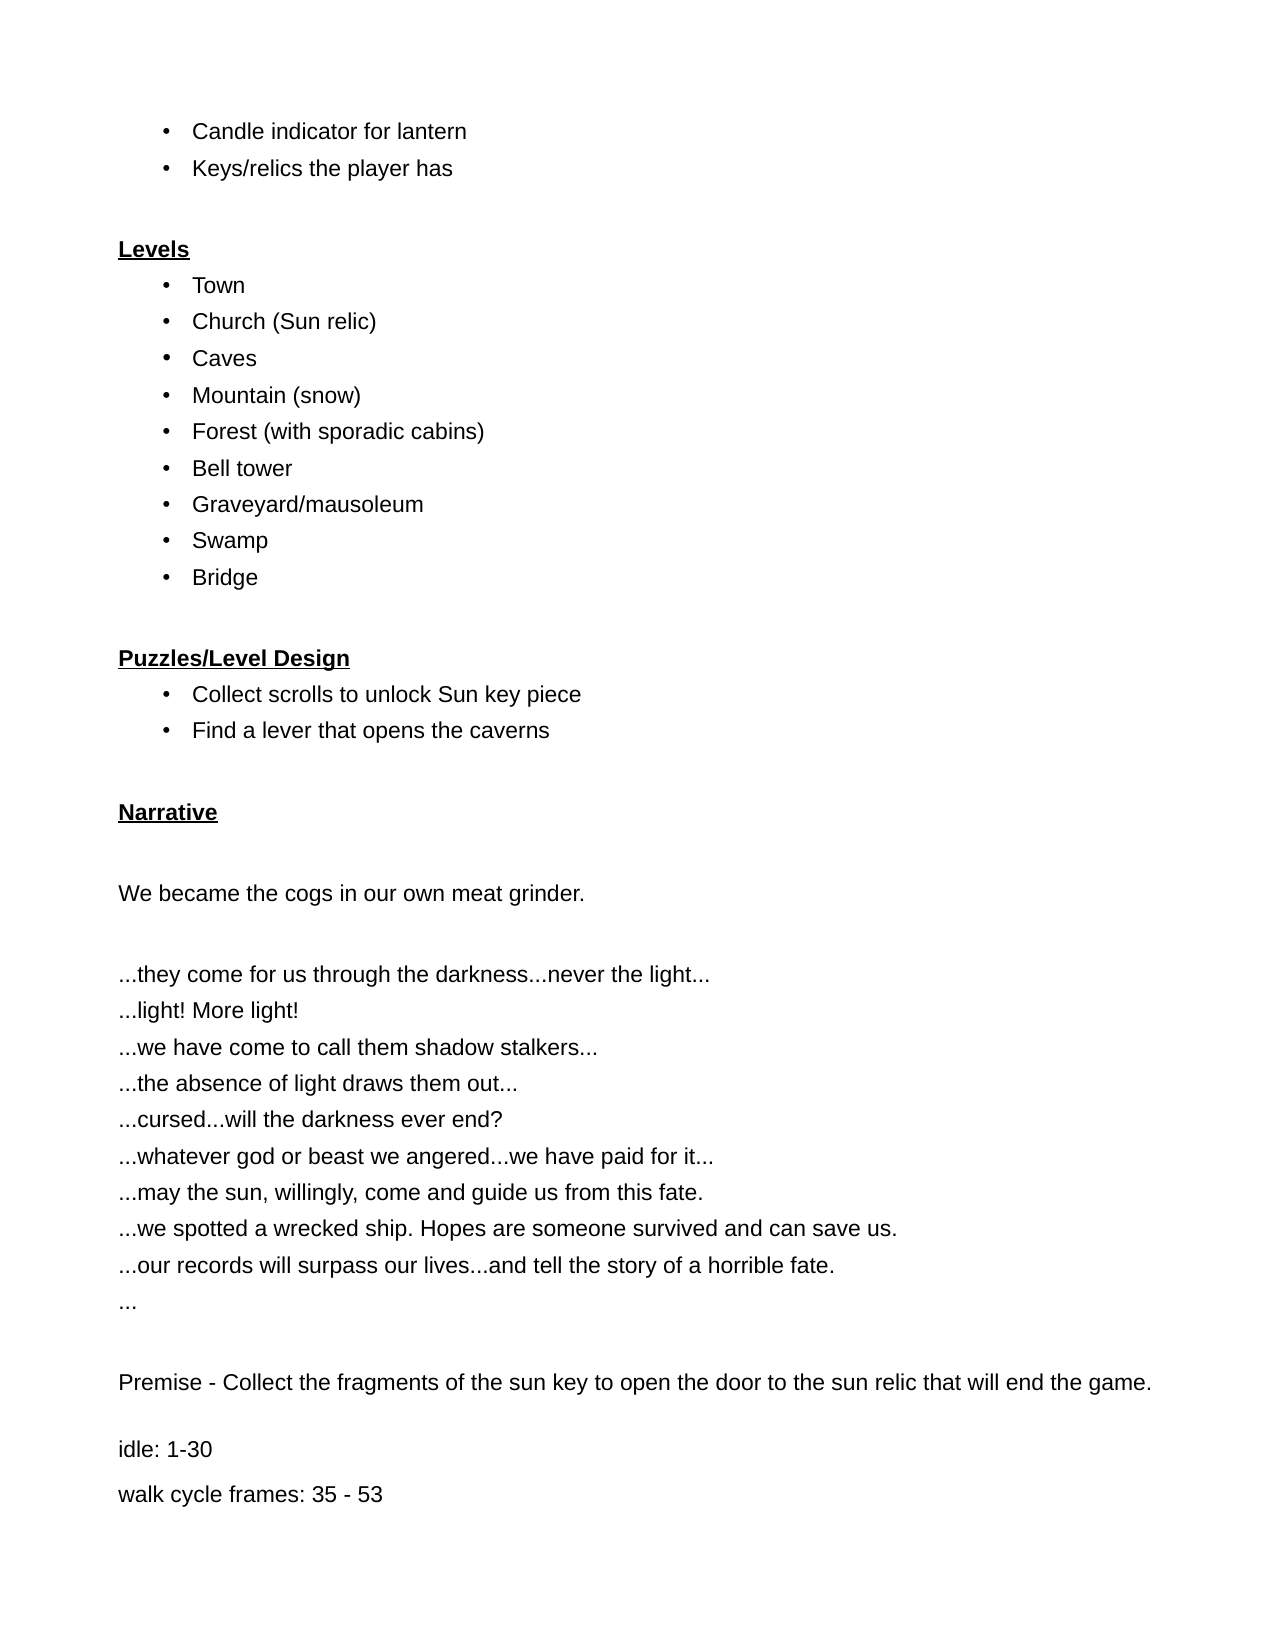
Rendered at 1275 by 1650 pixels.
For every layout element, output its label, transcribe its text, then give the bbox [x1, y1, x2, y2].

text ...cursed...will the darkness ever end? [118, 1106, 1157, 1133]
list Collect scrolls to unlock Sun key piece [162, 681, 1157, 707]
list Find a lever that opens the caverns [162, 717, 1157, 744]
text Levels [118, 236, 1157, 262]
text ...we have come to call them shadow stalkers... [118, 1033, 1157, 1060]
list Swamp [162, 527, 1157, 553]
list Church (Sun relic) [162, 308, 1157, 335]
list Bell tower [162, 454, 1157, 481]
text idle: 1-30 [118, 1406, 1157, 1462]
text ... [118, 1288, 1157, 1314]
list Forest (with sporadic cabins) [162, 418, 1157, 444]
text ...we spotted a wrecked ship. Hopes are someone survived and can save us. [118, 1215, 1157, 1242]
list Caves [162, 345, 1157, 372]
list Graveyard/mausoleum [162, 491, 1157, 517]
text We became the cogs in our own meat grinder. [118, 880, 1157, 906]
text ...light! More light! [118, 997, 1157, 1023]
list Bridge [162, 563, 1157, 590]
text ...the absence of light draws them out... [118, 1070, 1157, 1096]
text walk cycle frames: 35 - 53 [118, 1481, 1157, 1507]
text ...may the sun, willingly, come and guide us from this fate. [118, 1179, 1157, 1205]
list Keys/relics the player has [162, 154, 1157, 181]
list Town [162, 272, 1157, 298]
text ...they come for us through the darkness...never the light... [118, 961, 1157, 987]
text Puzzles/Level Design [118, 645, 1157, 671]
list Candle indicator for lantern [162, 118, 1157, 144]
text Premise - Collect the fragments of the sun key to open the door to the sun relic that will end the game. [118, 1369, 1157, 1396]
text ...whatever god or beast we angered...we have paid for it... [118, 1143, 1157, 1169]
text Narrative [118, 798, 1157, 825]
text ...our records will surpass our lives...and tell the story of a horrible fate. [118, 1252, 1157, 1278]
list Mountain (snow) [162, 382, 1157, 408]
